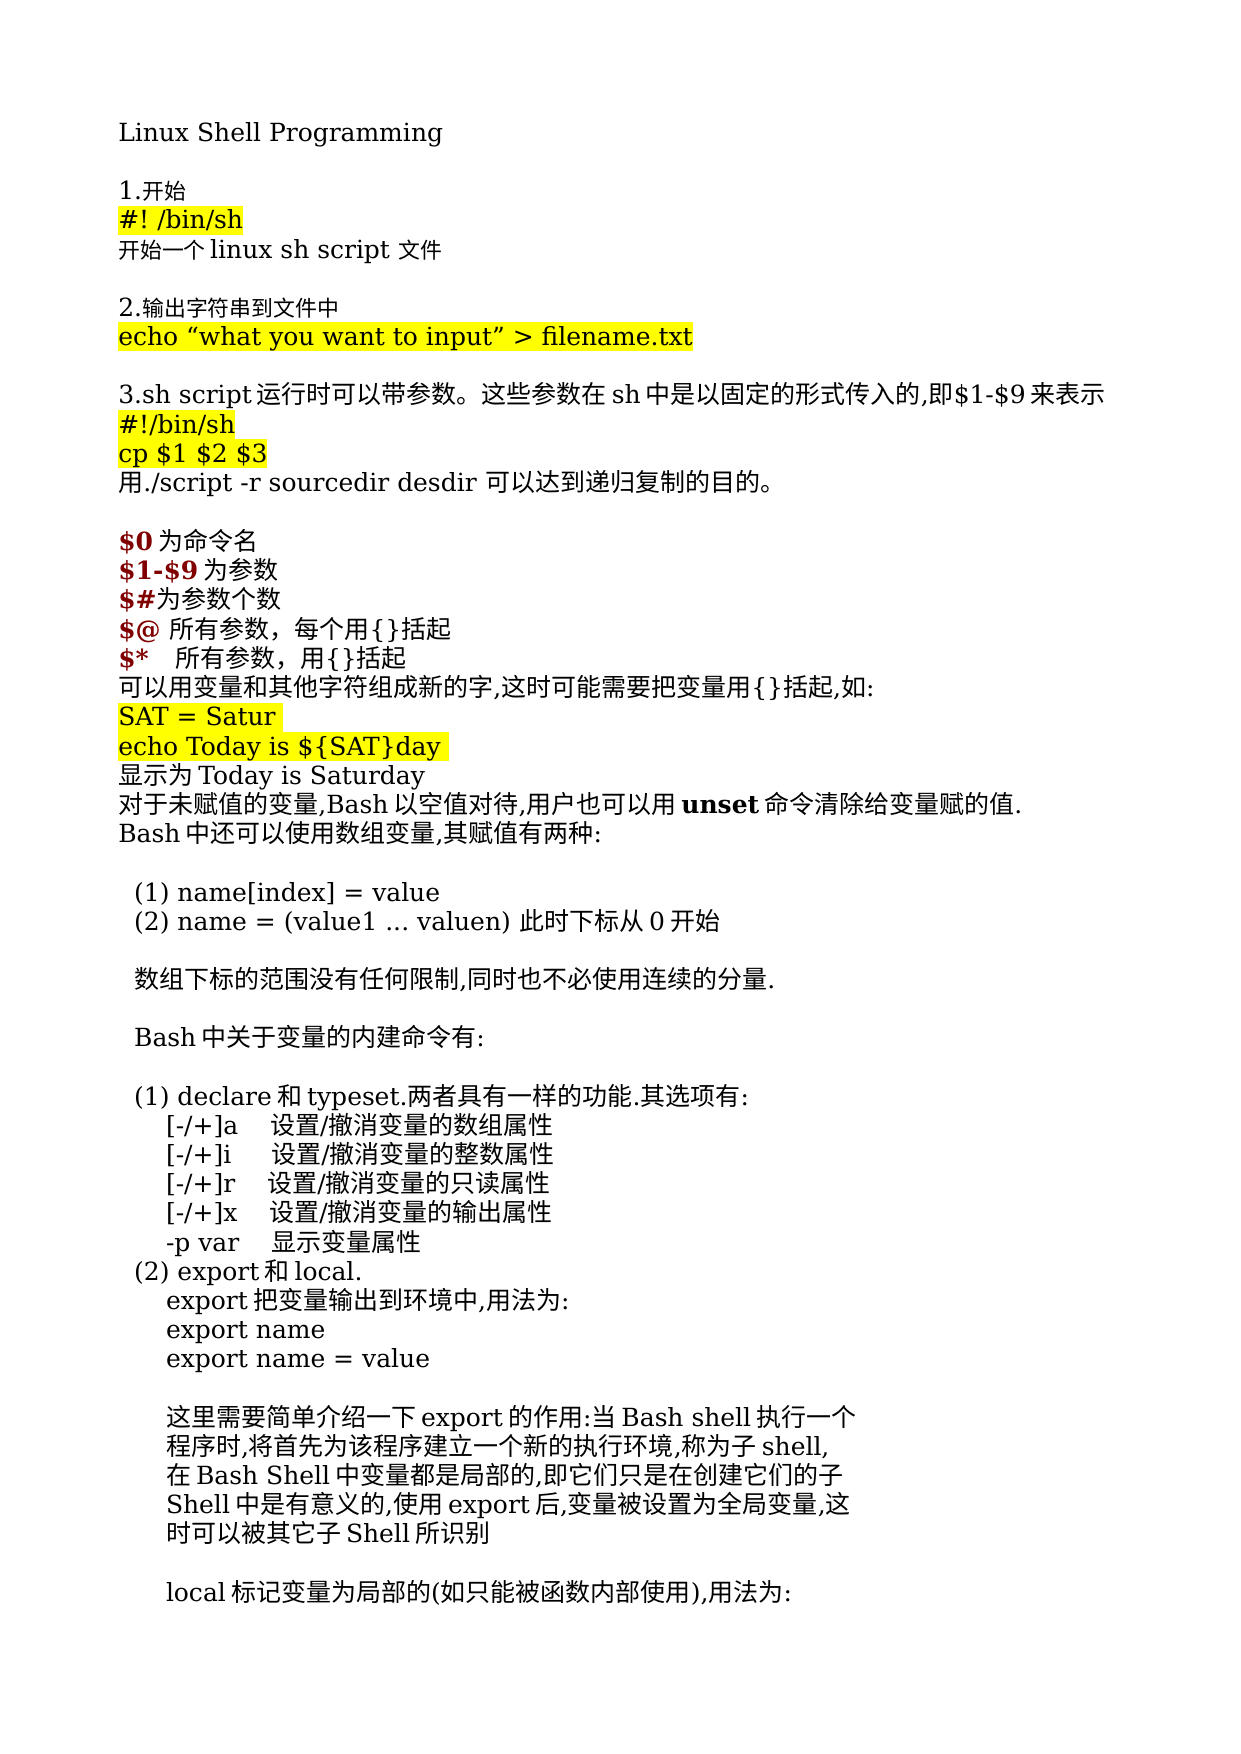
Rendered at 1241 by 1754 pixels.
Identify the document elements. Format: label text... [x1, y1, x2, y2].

text (1) declare和typeset.两者具有一样的功能.其选项有: [118, 1082, 1122, 1111]
text 开始一个linux sh script 文件 [118, 235, 1122, 264]
text [-/+]a 设置/撤消变量的数组属性 [118, 1111, 1122, 1140]
text -p var 显示变量属性 [118, 1228, 1122, 1257]
text 对于未赋值的变量,Bash以空值对待,用户也可以用unset命令清除给变量赋的值. [118, 790, 1122, 819]
text 显示为Today is Saturday [118, 761, 1122, 790]
text 这里需要简单介绍一下export的作用:当Bash shell执行一个 [118, 1403, 1122, 1432]
text export把变量输出到环境中,用法为: [118, 1286, 1122, 1315]
text $#为参数个数 [118, 585, 1122, 614]
text $@ 所有参数，每个用{}括起 [118, 614, 1122, 644]
text $* 所有参数，用{}括起 [118, 644, 1122, 673]
text 用./script -r sourcedir desdir 可以达到递归复制的目的。 [118, 468, 1122, 497]
text (1) name[index] = value [118, 878, 1122, 907]
text SAT = Satur [118, 702, 1122, 732]
text [-/+]i 设置/撤消变量的整数属性 [118, 1140, 1122, 1169]
text local标记变量为局部的(如只能被函数内部使用),用法为: [118, 1578, 1122, 1607]
text Bash中关于变量的内建命令有: [118, 1023, 1122, 1053]
text Bash中还可以使用数组变量,其赋值有两种: [118, 819, 1122, 848]
text Linux Shell Programming [118, 118, 1122, 147]
text #! /bin/sh [118, 206, 1122, 235]
text 数组下标的范围没有任何限制,同时也不必使用连续的分量. [118, 965, 1122, 994]
text 1.开始 [118, 176, 1122, 206]
text 3.sh script运行时可以带参数。这些参数在sh中是以固定的形式传入的,即$1-$9来表示 [118, 381, 1122, 410]
text (2) export和local. [118, 1257, 1122, 1286]
text #!/bin/sh [118, 410, 1122, 439]
text echo “what you want to input” > filename.txt [118, 322, 1122, 351]
text cp $1 $2 $3 [118, 439, 1122, 468]
text 程序时,将首先为该程序建立一个新的执行环境,称为子shell, [118, 1432, 1122, 1461]
text [-/+]r 设置/撤消变量的只读属性 [118, 1169, 1122, 1198]
text echo Today is ${SAT}day [118, 732, 1122, 761]
text 可以用变量和其他字符组成新的字,这时可能需要把变量用{}括起,如: [118, 673, 1122, 702]
text 时可以被其它子Shell所识别 [118, 1519, 1122, 1548]
text $1-$9为参数 [118, 556, 1122, 585]
text Shell中是有意义的,使用export后,变量被设置为全局变量,这 [118, 1490, 1122, 1519]
text export name [118, 1315, 1122, 1344]
text 2.输出字符串到文件中 [118, 293, 1122, 322]
text $0为命令名 [118, 526, 1122, 556]
text export name = value [118, 1344, 1122, 1373]
text 在Bash Shell中变量都是局部的,即它们只是在创建它们的子 [118, 1461, 1122, 1490]
text (2) name = (value1 ... valuen) 此时下标从0开始 [118, 907, 1122, 936]
text [-/+]x 设置/撤消变量的输出属性 [118, 1198, 1122, 1228]
